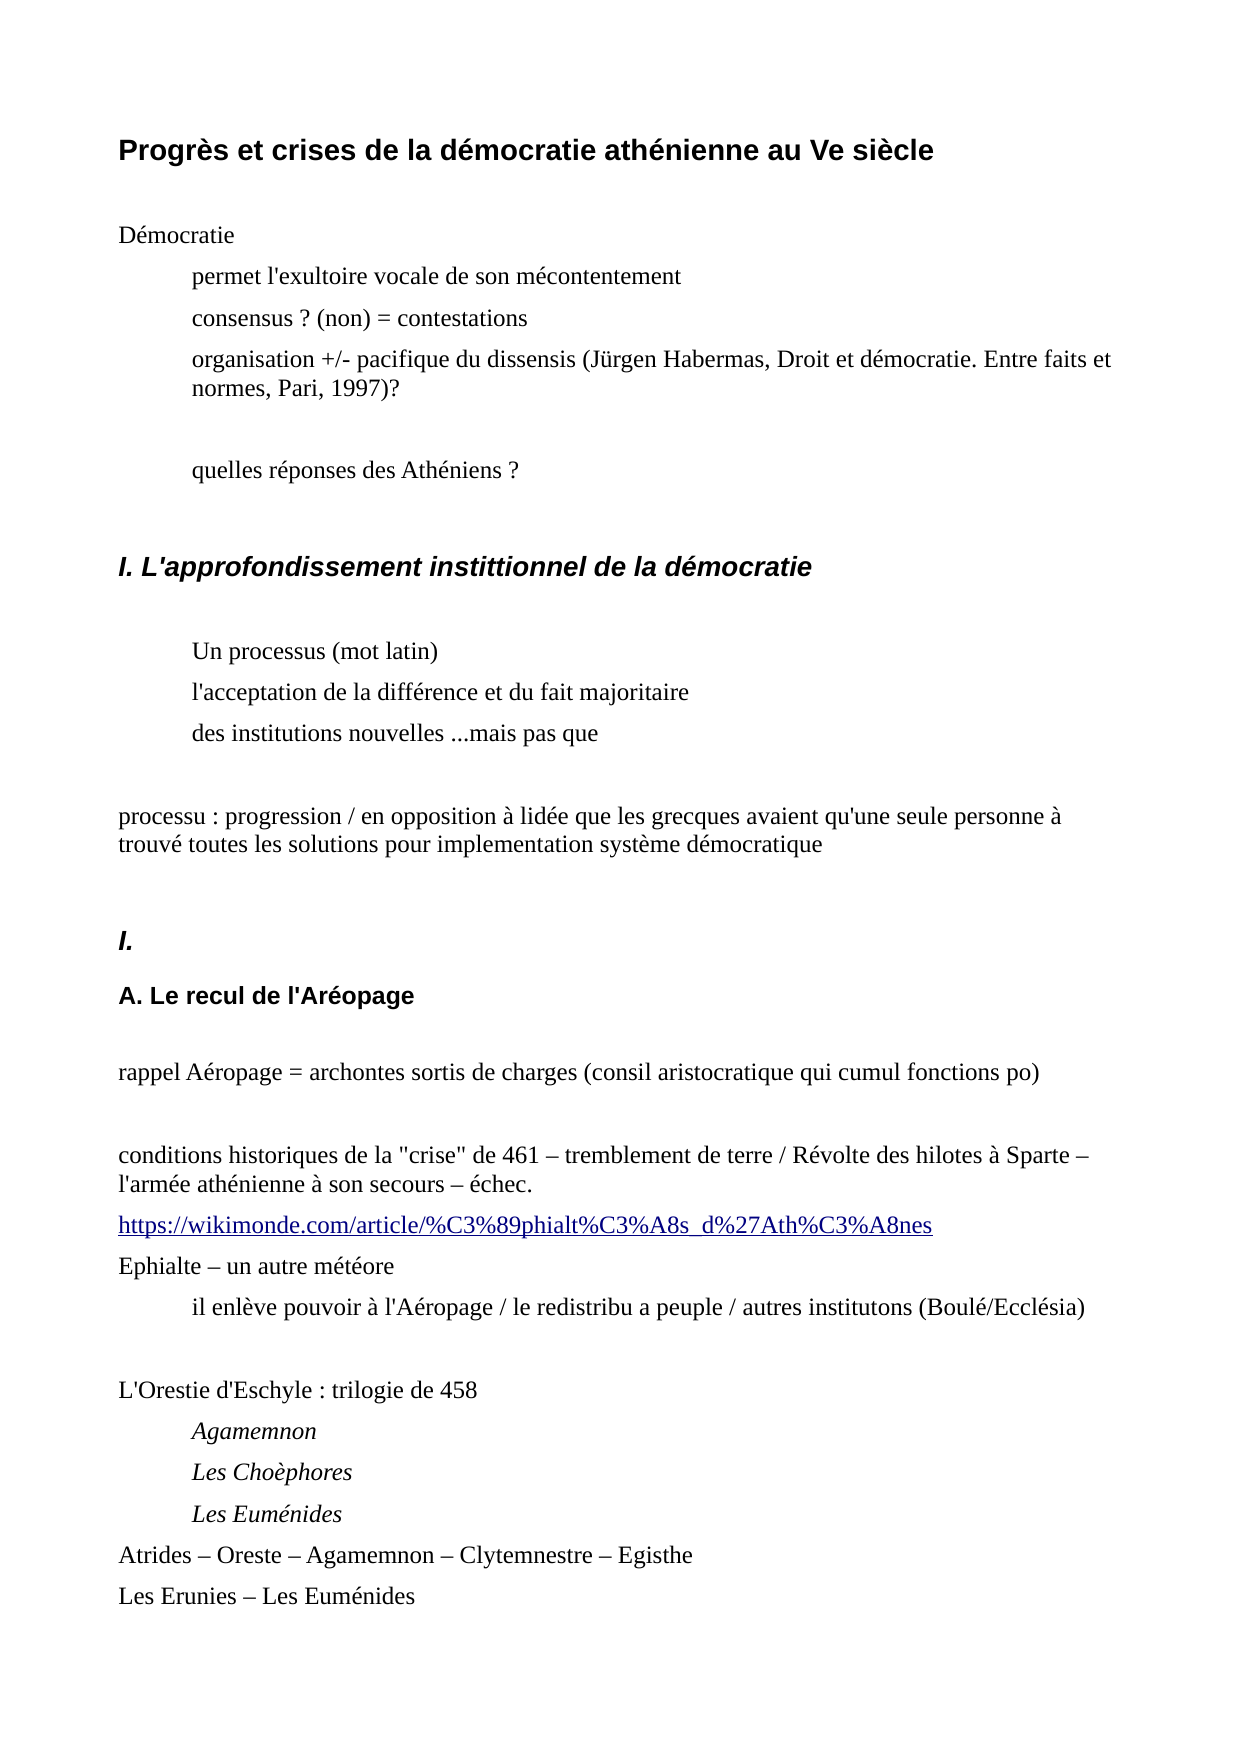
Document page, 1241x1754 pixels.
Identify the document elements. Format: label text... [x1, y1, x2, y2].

subtitle Progrès et crises de la démocratie athénienne au Ve siècle [118, 133, 1122, 166]
text Les Erunies – Les Euménides [118, 1581, 1122, 1610]
text consensus ? (non) = contestations [118, 303, 1122, 331]
text des institutions nouvelles ...mais pas que [118, 718, 1122, 747]
subtitle A. Le recul de l'Aréopage [118, 981, 1122, 1010]
text permet l'exultoire vocale de son mécontentement [118, 261, 1122, 290]
text conditions historiques de la "crise" de 461 – tremblement de terre / Révolte des hilotes à Sparte – l'armée athénienne à son secours – échec. [118, 1140, 1122, 1197]
text Les Choèphores [118, 1457, 1122, 1486]
text rappel Aéropage = archontes sortis de charges (consil aristocratique qui cumul fonctions po) [118, 1057, 1122, 1086]
subtitle I. [118, 924, 1122, 956]
text quelles réponses des Athéniens ? [118, 455, 1122, 484]
subtitle I. L'approfondissement instittionnel de la démocratie [118, 550, 1122, 582]
text Ephialte – un autre météore [118, 1251, 1122, 1280]
text https://wikimonde.com/article/%C3%89phialt%C3%A8s_d%27Ath%C3%A8nes [118, 1210, 1122, 1239]
text Atrides – Oreste – Agamemnon – Clytemnestre – Egisthe [118, 1540, 1122, 1569]
text Un processus (mot latin) [118, 636, 1122, 664]
text L'Orestie d'Eschyle : trilogie de 458 [118, 1375, 1122, 1404]
text Les Euménides [118, 1499, 1122, 1527]
text l'acceptation de la différence et du fait majoritaire [118, 677, 1122, 706]
text processu : progression / en opposition à lidée que les grecques avaient qu'une seule personne à trouvé toutes les solutions pour implementation système démocratique [118, 801, 1122, 858]
text organisation +/- pacifique du dissensis (Jürgen Habermas, Droit et démocratie. Entre faits et normes, Pari, 1997)? [118, 344, 1122, 401]
text il enlève pouvoir à l'Aéropage / le redistribu a peuple / autres institutons (Boulé/Ecclésia) [118, 1292, 1122, 1321]
text Démocratie [118, 220, 1122, 249]
text Agamemnon [118, 1416, 1122, 1445]
